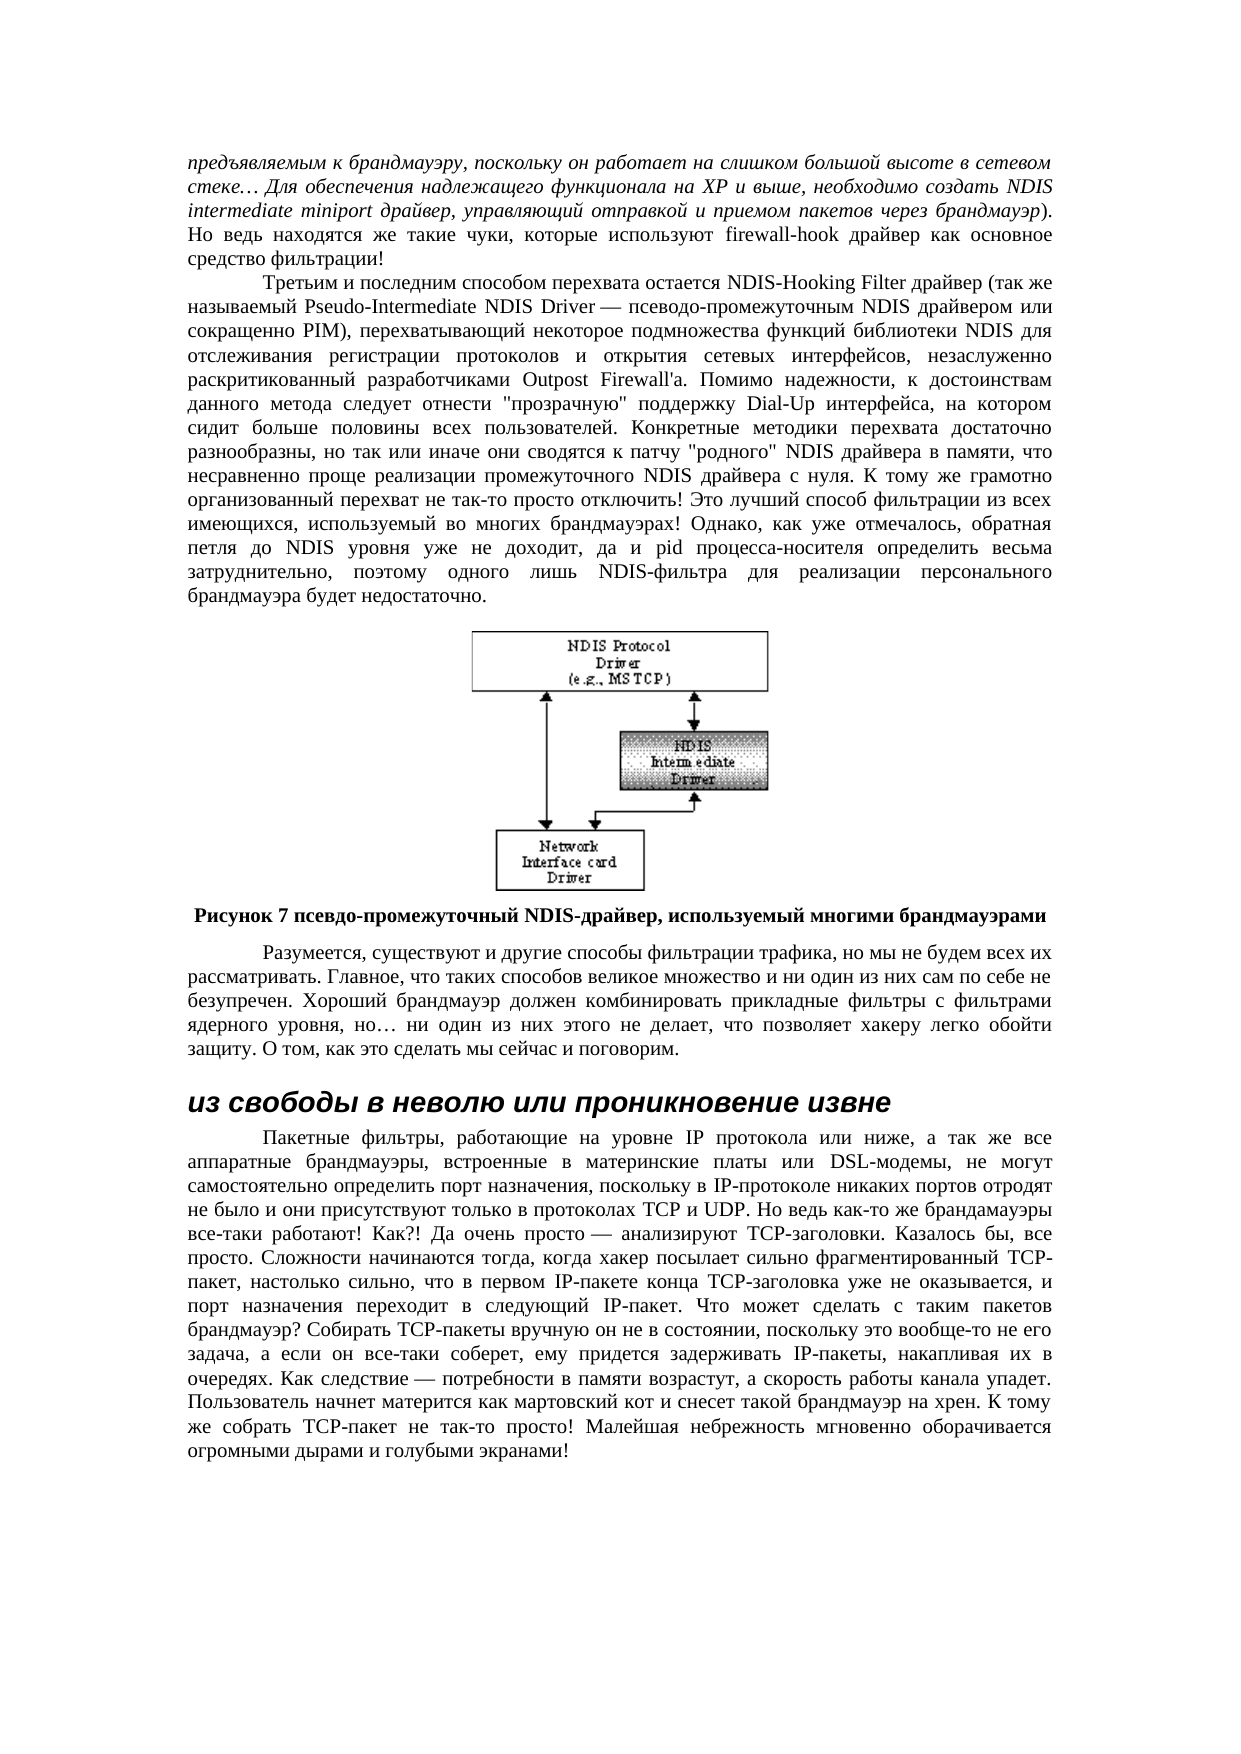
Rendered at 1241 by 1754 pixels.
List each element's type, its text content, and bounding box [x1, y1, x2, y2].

subtitle из свободы в неволю или проникновение извне [187, 1085, 1053, 1118]
text предъявляемым к брандмауэру, поскольку он работает на слишком большой высоте в сетевом стеке… Для обеспечения надлежащего функционала на XP и выше, необходимо создать NDIS intermediate miniport драйвер, управляющий отправкой и приемом пакетов через брандмауэр). Но ведь находятся же такие чуки, которые используют firewall-hook драйвер как основное средство фильтрации! [187, 150, 1053, 270]
text Третьим и последним способом перехвата остается NDIS-Hooking Filter драйвер (так же называемый Pseudo-Intermediate NDIS Driver — псеводо-промежуточным NDIS драйвером или сокращенно PIM), перехватывающий некоторое подмножества функций библиотеки NDIS для отслеживания регистрации протоколов и открытия сетевых интерфейсов, незаслуженно раскритикованный разработчиками Outpost Firewall'а. Помимо надежности, к достоинствам данного метода следует отнести "прозрачную" поддержку Dial-Up интерфейса, на котором сидит больше половины всех пользователей. Конкретные методики перехвата достаточно разнообразны, но так или иначе они сводятся к патчу "родного" NDIS драйвера в памяти, что несравненно проще реализации промежуточного NDIS драйвера с нуля. К тому же грамотно организованный перехват не так-то просто отключить! Это лучший способ фильтрации из всех имеющихся, используемый во многих брандмауэрах! Однако, как уже отмечалось, обратная петля до NDIS уровня уже не доходит, да и pid процесса-носителя определить весьма затруднительно, поэтому одного лишь NDIS-фильтра для реализации персонального брандмауэра будет недостаточно. [187, 270, 1053, 607]
text Пакетные фильтры, работающие на уровне IP протокола или ниже, а так же все аппаратные брандмауэры, встроенные в материнские платы или DSL-модемы, не могут самостоятельно определить порт назначения, поскольку в IP-протоколе никаких портов отродят не было и они присутствуют только в протоколах TCP и UDP. Но ведь как-то же брандамауэры все-таки работают! Как?! Да очень просто — анализируют TCP-заголовки. Казалось бы, все просто. Сложности начинаются тогда, когда хакер посылает сильно фрагментированный TCP-пакет, настолько сильно, что в первом IP-пакете конца TCP-заголовка уже не оказывается, и порт назначения переходит в следующий IP-пакет. Что может сделать с таким пакетов брандмауэр? Собирать TCP-пакеты вручную он не в состоянии, поскольку это вообще-то не его задача, а если он все-таки соберет, ему придется задерживать IP-пакеты, накапливая их в очередях. Как следствие — потребности в памяти возрастут, а скорость работы канала упадет. Пользователь начнет матерится как мартовский кот и снесет такой брандмауэр на хрен. К тому же собрать TCP-пакет не так-то просто! Малейшая небрежность мгновенно оборачивается огромными дырами и голубыми экранами! [187, 1125, 1053, 1462]
text Разумеется, существуют и другие способы фильтрации трафика, но мы не будем всех их рассматривать. Главное, что таких способов великое множество и ни один из них сам по себе не безупречен. Хороший брандмауэр должен комбинировать прикладные фильтры с фильтрами ядерного уровня, но… ни один из них этого не делает, что позволяет хакеру легко обойти защиту. О том, как это сделать мы сейчас и поговорим. [187, 940, 1053, 1060]
text Рисунок 7 псевдо-промежуточный NDIS-драйвер, используемый многими брандмауэрами [187, 903, 1053, 927]
picture [471, 631, 769, 891]
